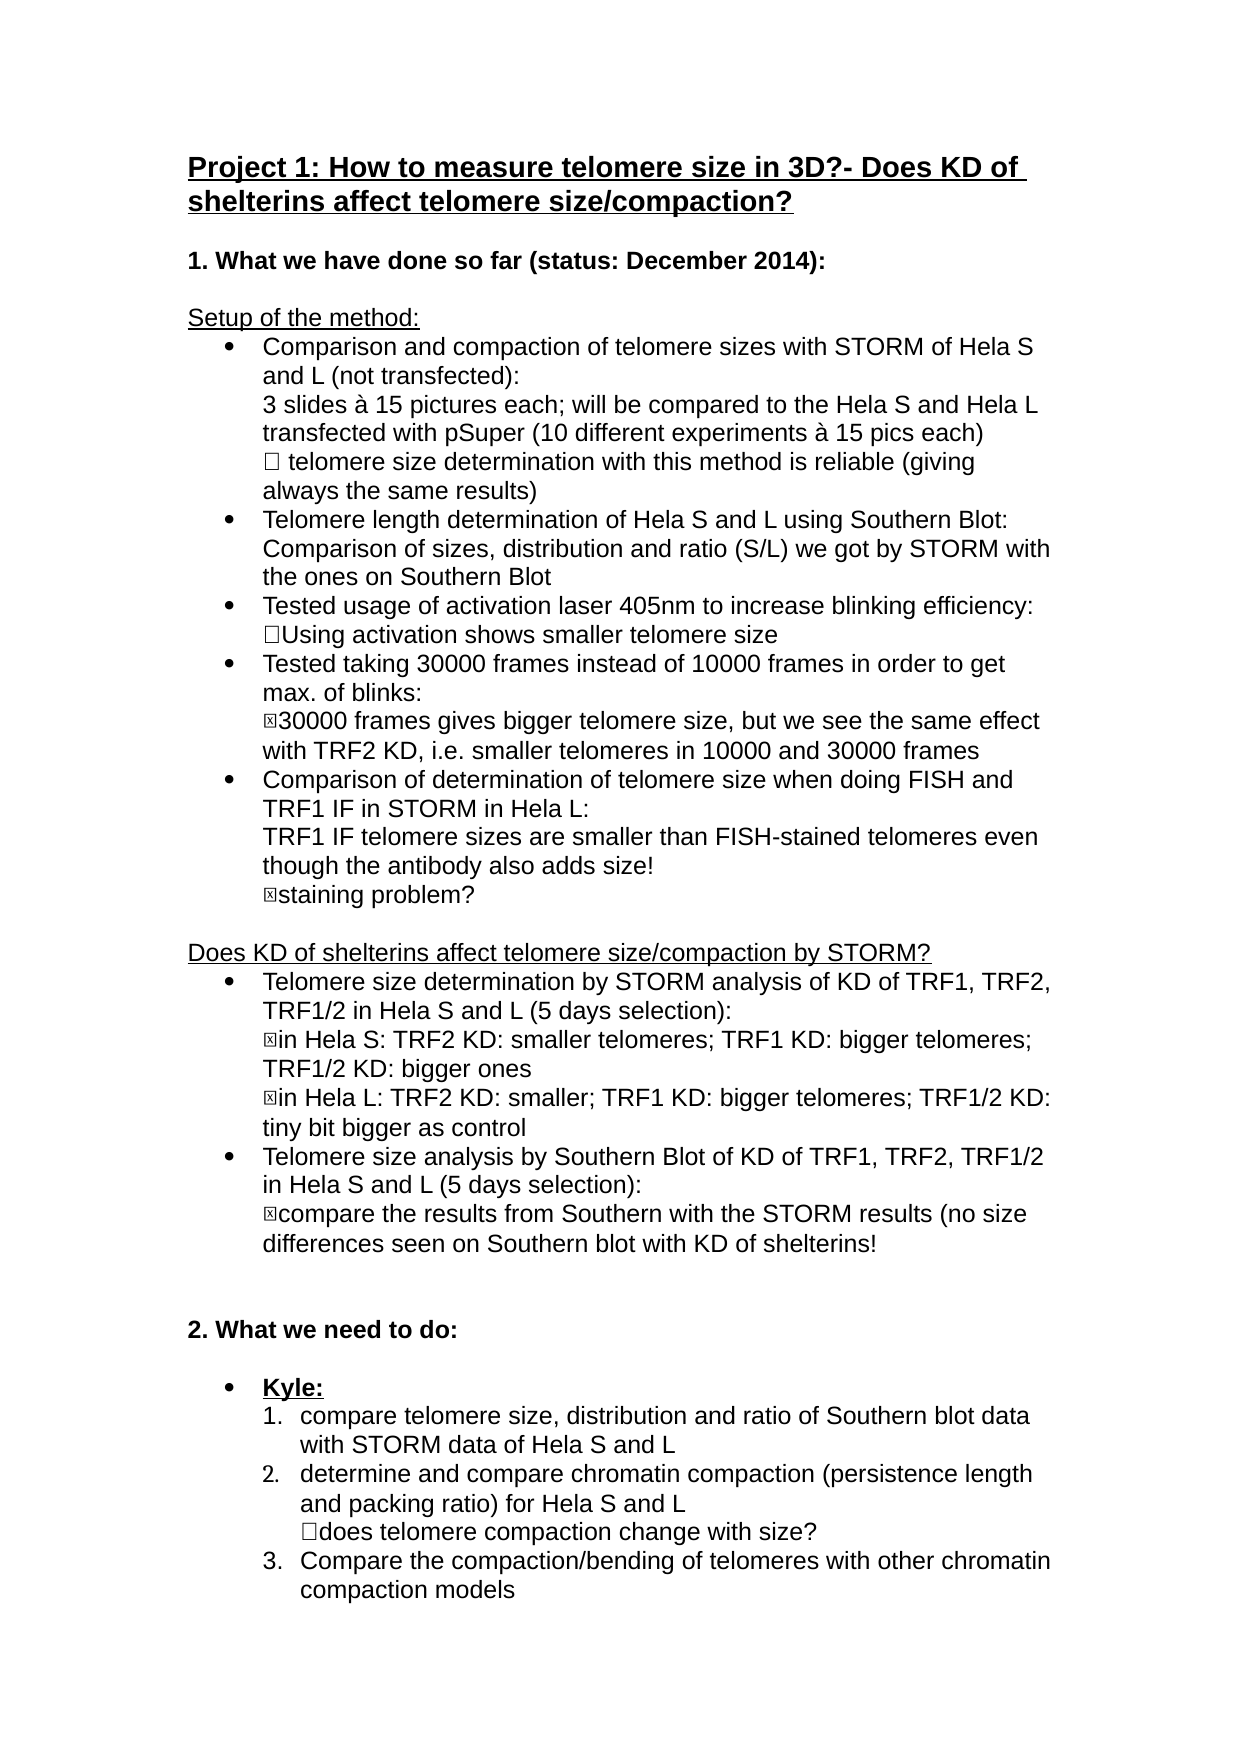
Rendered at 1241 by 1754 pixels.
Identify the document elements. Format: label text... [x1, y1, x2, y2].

list in Hela L: TRF2 KD: smaller; TRF1 KD: bigger telomeres; TRF1/2 KD: tiny bit bigger as control [262, 1083, 1053, 1141]
list Comparison of sizes, distribution and ratio (S/L) we got by STORM with the ones on Southern Blot [262, 533, 1053, 591]
list TRF1 IF telomere sizes are smaller than FISH-stained telomeres even though the antibody also adds size! [262, 822, 1053, 880]
text 2. What we need to do: [187, 1315, 1053, 1344]
list Using activation shows smaller telomere size [262, 620, 1053, 649]
text 1. What we have done so far (status: December 2014): [187, 246, 1053, 274]
list Comparison and compaction of telomere sizes with STORM of Hela S and L (not transfected): [225, 332, 1053, 390]
list 30000 frames gives bigger telomere size, but we see the same effect with TRF2 KD, i.e. smaller telomeres in 10000 and 30000 frames [262, 706, 1053, 765]
list does telomere compaction change with size? [300, 1517, 1053, 1546]
list compare telomere size, distribution and ratio of Southern blot data with STORM data of Hela S and L [262, 1401, 1053, 1459]
list Tested taking 30000 frames instead of 10000 frames in order to get max. of blinks: [225, 649, 1053, 706]
text Does KD of shelterins affect telomere size/compaction by STORM? [187, 938, 1053, 967]
list Kyle: [225, 1372, 1053, 1401]
list determine and compare chromatin compaction (persistence length and packing ratio) for Hela S and L [262, 1459, 1053, 1517]
text Setup of the method: [187, 303, 1053, 332]
list Comparison of determination of telomere size when doing FISH and TRF1 IF in STORM in Hela L: [225, 765, 1053, 822]
list 3 slides à 15 pictures each; will be compared to the Hela S and Hela L transfected with pSuper (10 different experiments à 15 pics each) [262, 390, 1053, 447]
list Telomere size determination by STORM analysis of KD of TRF1, TRF2, TRF1/2 in Hela S and L (5 days selection): [225, 967, 1053, 1024]
list Compare the compaction/bending of telomeres with other chromatin compaction models [262, 1546, 1053, 1603]
list in Hela S: TRF2 KD: smaller telomeres; TRF1 KD: bigger telomeres; TRF1/2 KD: bigger ones [262, 1024, 1053, 1083]
list Tested usage of activation laser 405nm to increase blinking efficiency: [225, 591, 1053, 620]
list staining problem? [262, 880, 1053, 909]
list Telomere length determination of Hela S and L using Southern Blot: [225, 505, 1053, 533]
list  telomere size determination with this method is reliable (giving always the same results) [262, 447, 1053, 505]
list compare the results from Southern with the STORM results (no size differences seen on Southern blot with KD of shelterins! [262, 1199, 1053, 1257]
list Telomere size analysis by Southern Blot of KD of TRF1, TRF2, TRF1/2 in Hela S and L (5 days selection): [225, 1141, 1053, 1199]
text Project 1: How to measure telomere size in 3D?- Does KD of shelterins affect telomere size/compaction? [187, 150, 1053, 217]
